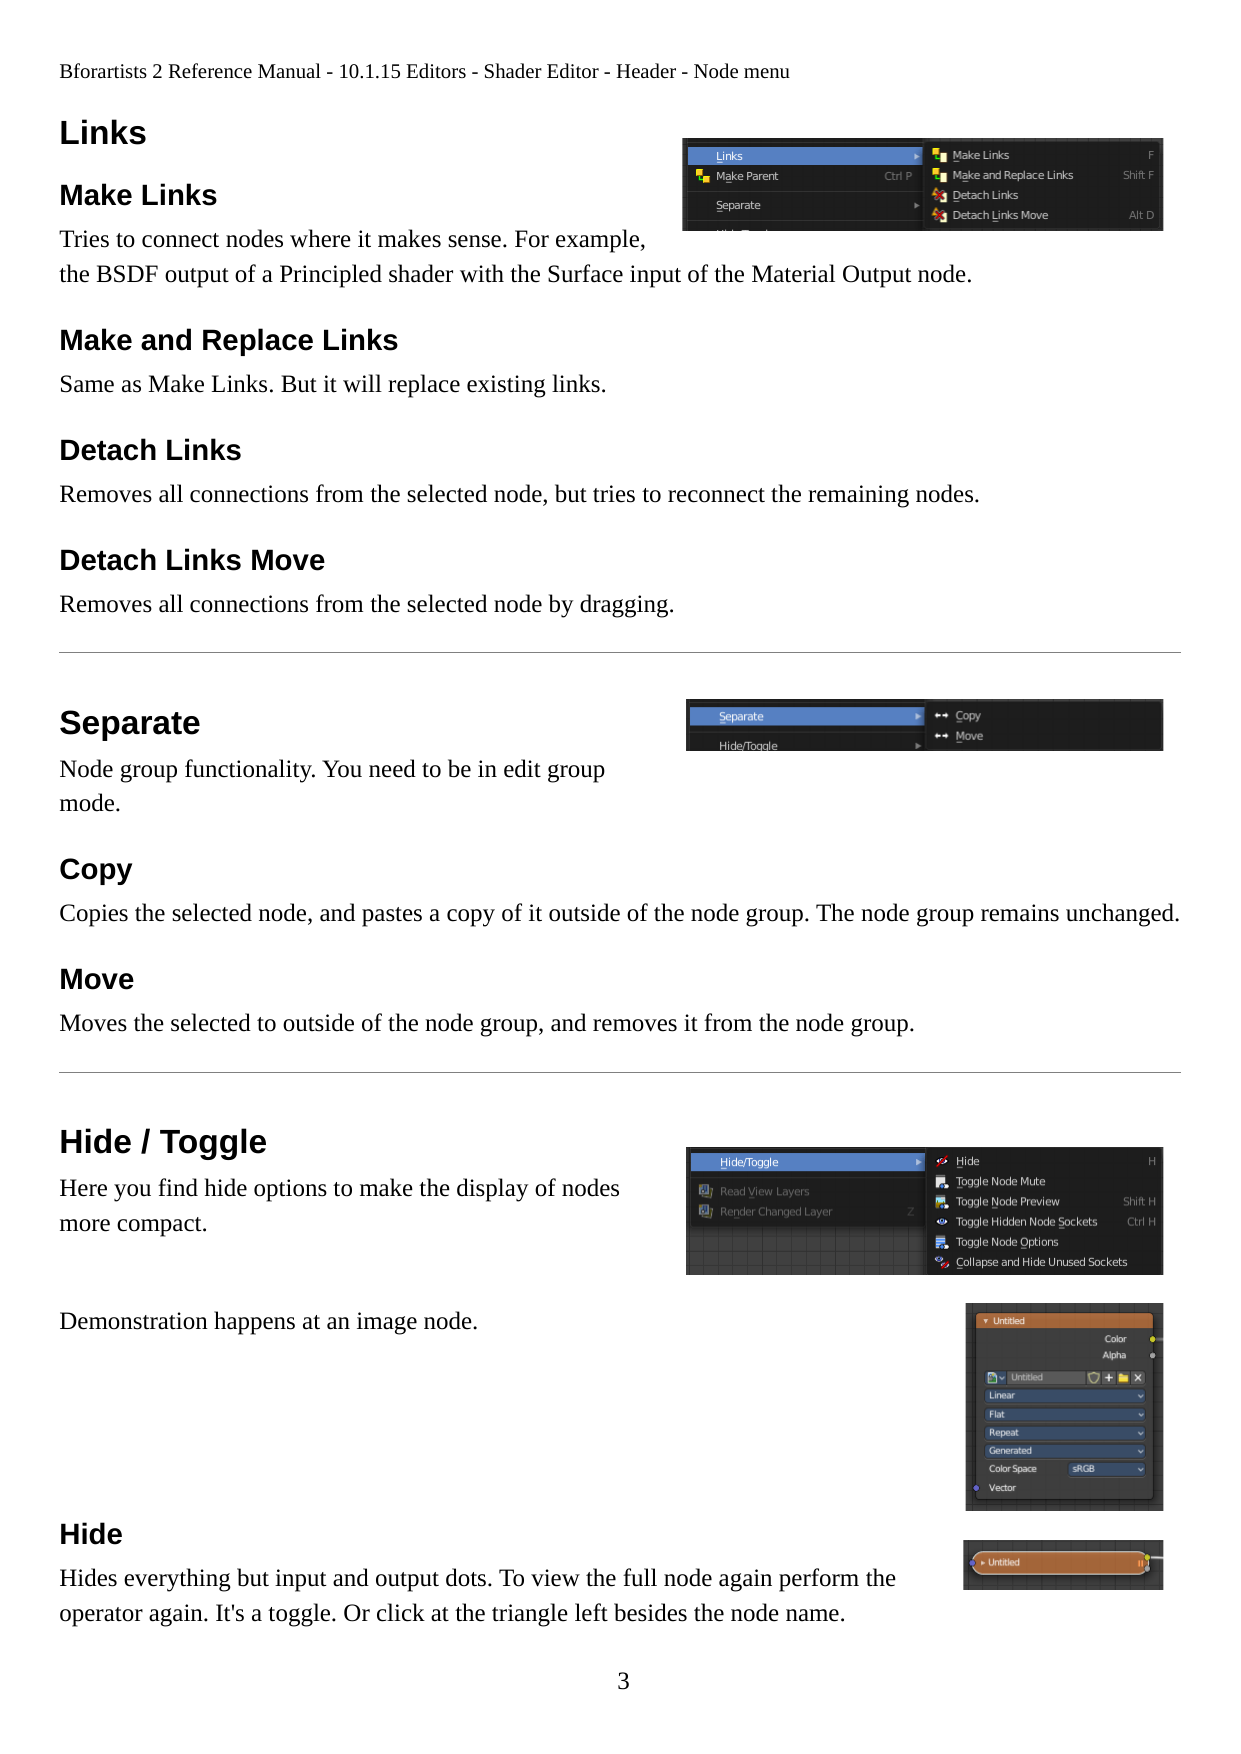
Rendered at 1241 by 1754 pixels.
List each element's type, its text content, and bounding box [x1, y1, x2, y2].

subtitle [1164, 178, 1181, 212]
picture [965, 1303, 1164, 1511]
subtitle Move [59, 962, 1181, 996]
text Demonstration happens at an image node. [59, 1306, 965, 1335]
subtitle Make Links [59, 178, 682, 212]
subtitle Hide / Toggle [59, 1122, 1181, 1161]
subtitle Copy [59, 852, 1181, 886]
subtitle Detach Links [59, 433, 1181, 466]
picture [963, 1540, 1164, 1590]
text Here you find hide options to make the display of nodes more compact. [59, 1173, 686, 1237]
text Moves the selected to outside of the node group, and removes it from the node group. [59, 1008, 1181, 1037]
subtitle Detach Links Move [59, 542, 1181, 576]
text Removes all connections from the selected node by dragging. [59, 589, 1181, 617]
picture [686, 699, 1164, 751]
text Copies the selected node, and pastes a copy of it outside of the node group. The node group remains unchanged. [59, 898, 1181, 927]
subtitle Separate [59, 703, 686, 741]
picture [682, 138, 1164, 231]
picture [686, 1147, 1164, 1275]
subtitle Make and Replace Links [59, 323, 1181, 356]
subtitle Links [59, 113, 1181, 151]
subtitle [1164, 703, 1181, 741]
text Tries to connect nodes where it makes sense. For example, the BSDF output of a Principled shader with the Surface input of the Material Output node. [59, 224, 1181, 288]
text Hides everything but input and output dots. To view the full node again perform the operator again. It's a toggle. Or click at the triangle left besides the node name. [59, 1563, 1181, 1626]
text Removes all connections from the selected node, but tries to reconnect the remaining nodes. [59, 479, 1181, 508]
text Node group functionality. You need to be in edit group mode. [59, 754, 1181, 817]
subtitle Hide [59, 1517, 1181, 1551]
text Same as Make Links. But it will replace existing links. [59, 369, 1181, 398]
